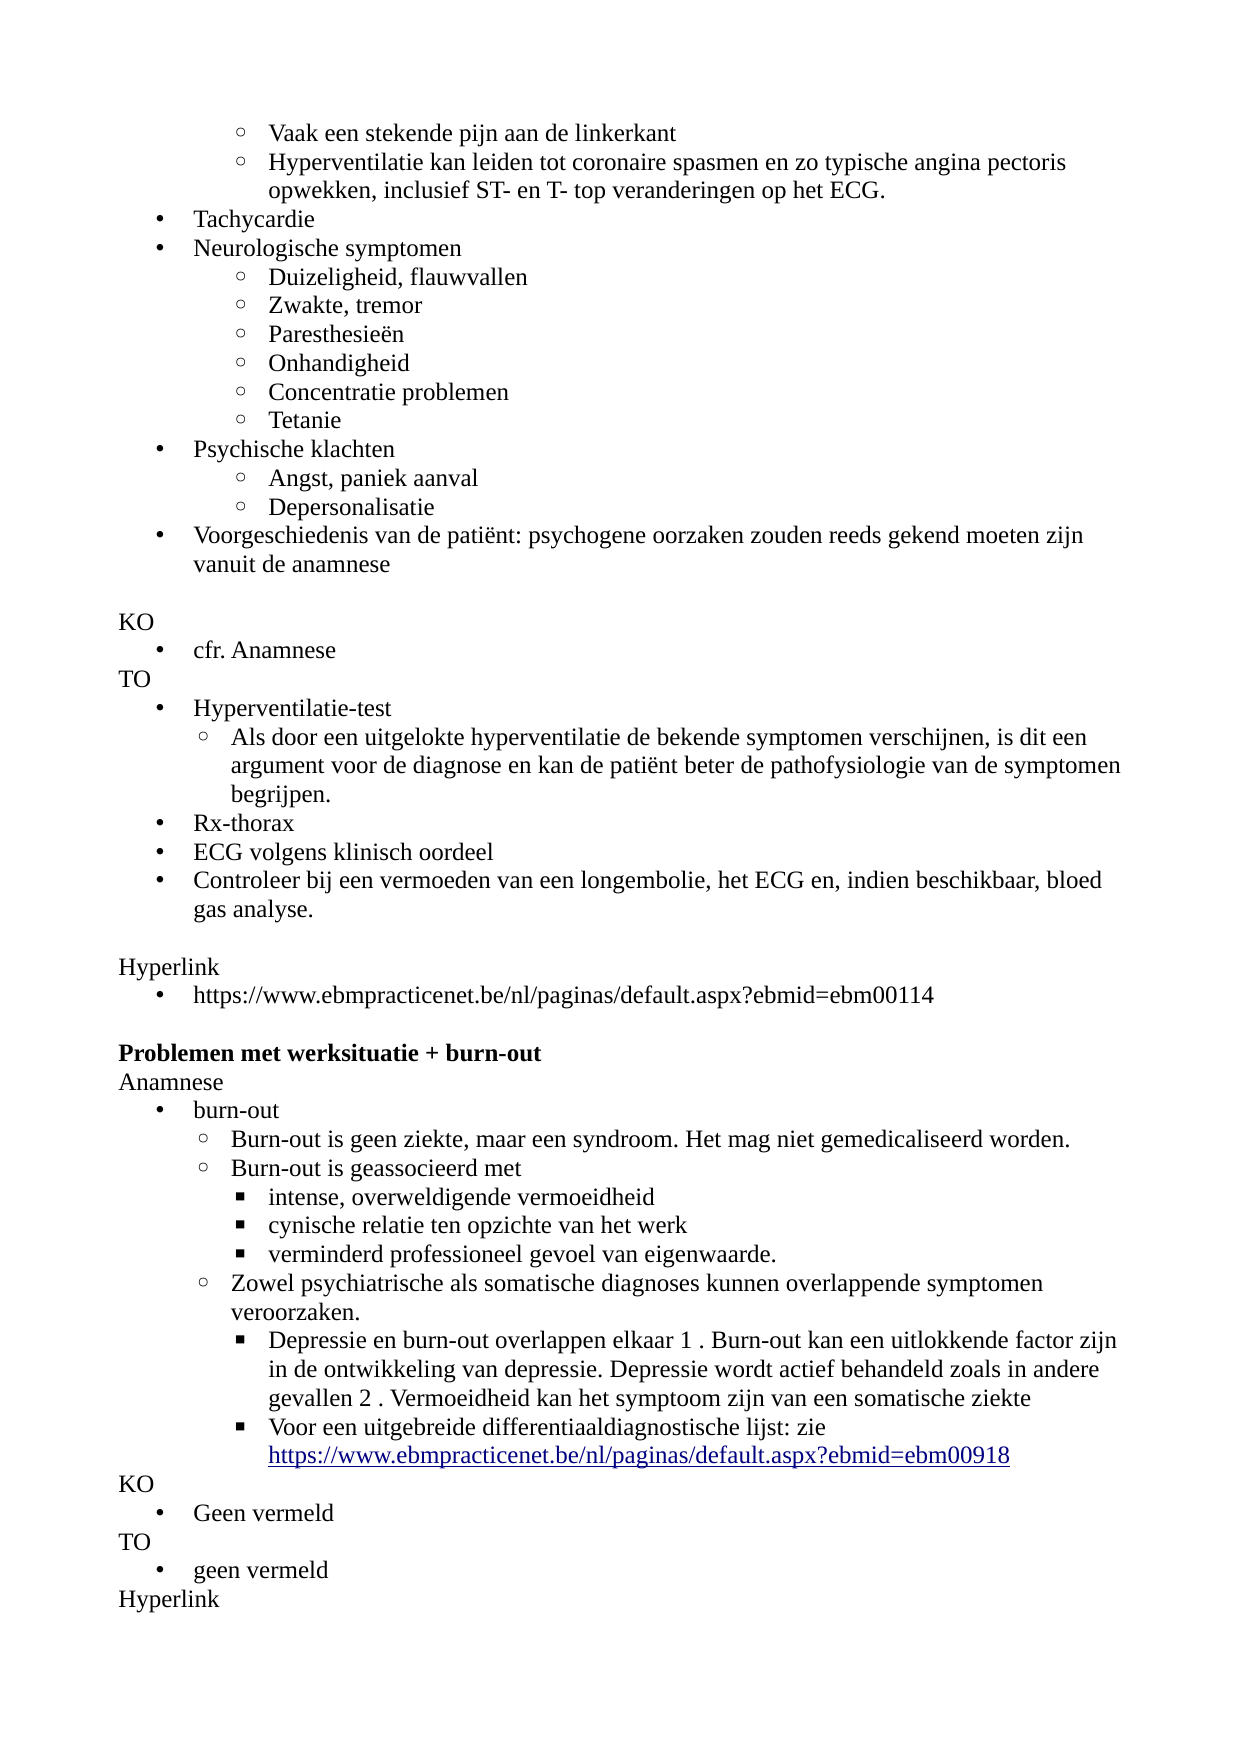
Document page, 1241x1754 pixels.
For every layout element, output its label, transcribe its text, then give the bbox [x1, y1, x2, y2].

list Paresthesieën [231, 319, 1122, 348]
list Voor een uitgebreide differentiaaldiagnostische lijst: zie https://www.ebmpracticenet.be/nl/paginas/default.aspx?ebmid=ebm00918 [231, 1412, 1122, 1469]
list Hyperventilatie kan leiden tot coronaire spasmen en zo typische angina pectoris opwekken, inclusief ST- en T- top veranderingen op het ECG. [231, 147, 1122, 204]
list ECG volgens klinisch oordeel [156, 837, 1122, 866]
list Geen vermeld [156, 1498, 1122, 1527]
list Tachycardie [156, 204, 1122, 233]
list cfr. Anamnese [156, 636, 1122, 664]
list Als door een uitgelokte hyperventilatie de bekende symptomen verschijnen, is dit een argument voor de diagnose en kan de patiënt beter de pathofysiologie van de symptomen begrijpen. [193, 722, 1122, 808]
list Rx-thorax [156, 808, 1122, 837]
list Angst, paniek aanval [231, 463, 1122, 492]
list Psychische klachten [156, 434, 1122, 463]
text KO [118, 607, 1122, 636]
list https://www.ebmpracticenet.be/nl/paginas/default.aspx?ebmid=ebm00114 [156, 981, 1122, 1009]
list Onhandigheid [231, 348, 1122, 377]
text TO [118, 1527, 1122, 1556]
list Zowel psychiatrische als somatische diagnoses kunnen overlappende symptomen veroorzaken. [193, 1268, 1122, 1326]
list verminderd professioneel gevoel van eigenwaarde. [231, 1239, 1122, 1268]
list burn-out [156, 1096, 1122, 1124]
list Voorgeschiedenis van de patiënt: psychogene oorzaken zouden reeds gekend moeten zijn vanuit de anamnese [156, 521, 1122, 578]
text TO [118, 664, 1122, 693]
list cynische relatie ten opzichte van het werk [231, 1211, 1122, 1239]
list Burn-out is geen ziekte, maar een syndroom. Het mag niet gemedicaliseerd worden. [193, 1124, 1122, 1153]
list Zwakte, tremor [231, 291, 1122, 319]
list geen vermeld [156, 1556, 1122, 1584]
list Vaak een stekende pijn aan de linkerkant [231, 118, 1122, 147]
list Hyperventilatie-test [156, 693, 1122, 722]
list Duizeligheid, flauwvallen [231, 262, 1122, 291]
text KO [118, 1469, 1122, 1498]
list Depressie en burn-out overlappen elkaar 1 . Burn-out kan een uitlokkende factor zijn in de ontwikkeling van depressie. Depressie wordt actief behandeld zoals in andere gevallen 2 . Vermoeidheid kan het symptoom zijn van een somatische ziekte [231, 1326, 1122, 1412]
list Concentratie problemen [231, 377, 1122, 406]
list Burn-out is geassocieerd met [193, 1153, 1122, 1182]
list intense, overweldigende vermoeidheid [231, 1182, 1122, 1211]
list Depersonalisatie [231, 492, 1122, 521]
text Hyperlink [118, 952, 1122, 981]
list Tetanie [231, 406, 1122, 434]
list Neurologische symptomen [156, 233, 1122, 262]
text Problemen met werksituatie + burn-out [118, 1038, 1122, 1067]
text Anamnese [118, 1067, 1122, 1096]
list Controleer bij een vermoeden van een longembolie, het ECG en, indien beschikbaar, bloed gas analyse. [156, 866, 1122, 923]
text Hyperlink [118, 1584, 1122, 1613]
